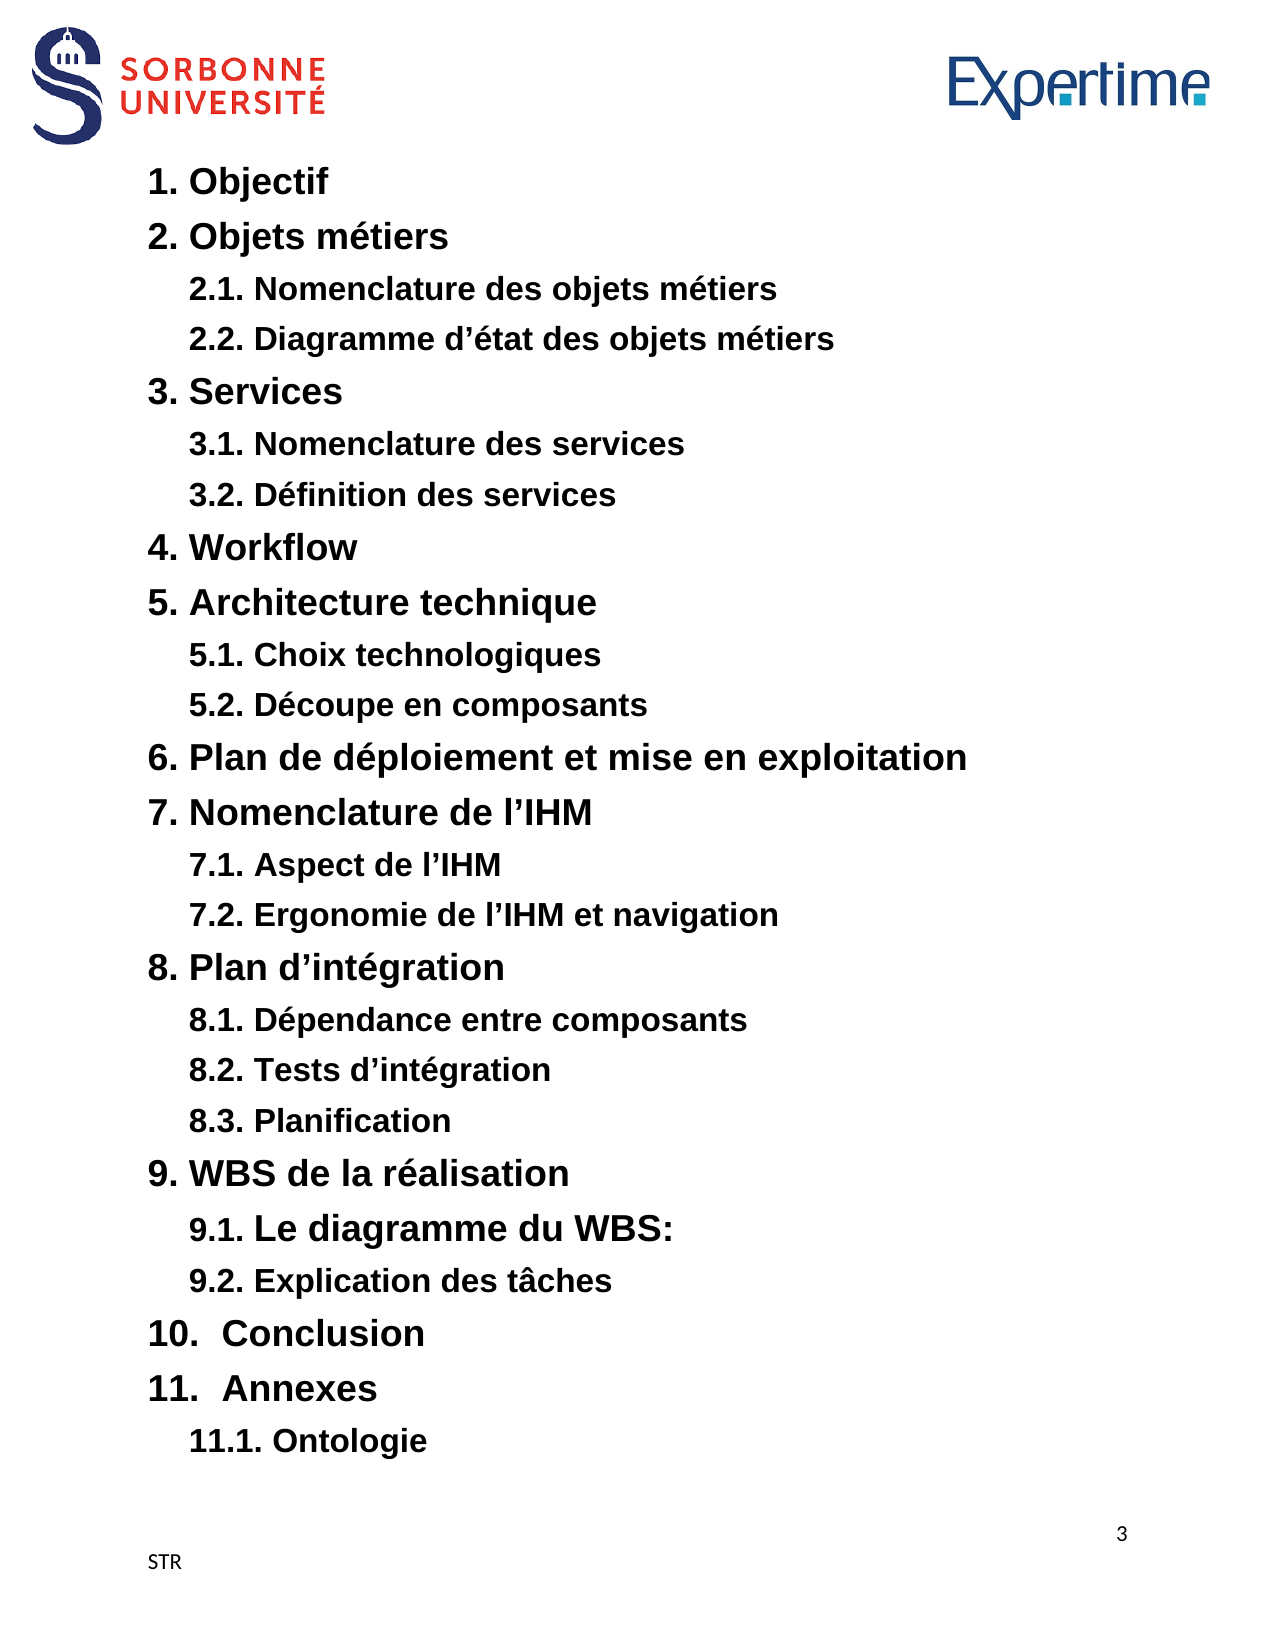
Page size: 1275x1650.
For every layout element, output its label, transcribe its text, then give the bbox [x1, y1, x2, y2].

subtitle Objets métiers [147, 214, 1127, 257]
subtitle WBS de la réalisation [147, 1151, 1127, 1194]
subtitle Découpe en composants [189, 685, 1127, 723]
subtitle Ontologie [189, 1421, 1127, 1459]
subtitle Aspect de l’IHM [189, 845, 1127, 883]
subtitle Workflow [147, 525, 1127, 568]
subtitle Nomenclature des services [189, 424, 1127, 463]
subtitle Le diagramme du WBS: [189, 1206, 1127, 1249]
subtitle Plan d’intégration [147, 945, 1127, 988]
subtitle Conclusion [147, 1311, 1127, 1354]
picture [31, 26, 325, 145]
subtitle Définition des services [189, 475, 1127, 513]
subtitle Nomenclature des objets métiers [189, 269, 1127, 308]
subtitle Objectif [147, 159, 1127, 202]
subtitle Tests d’intégration [189, 1050, 1127, 1089]
subtitle Dépendance entre composants [189, 1000, 1127, 1039]
subtitle Services [147, 369, 1127, 413]
subtitle Diagramme d’état des objets métiers [189, 319, 1127, 358]
subtitle Plan de déploiement et mise en exploitation [147, 735, 1127, 778]
picture [945, 52, 1210, 120]
subtitle Architecture technique [147, 580, 1127, 623]
subtitle Nomenclature de l’IHM [147, 790, 1127, 833]
subtitle Choix technologiques [189, 635, 1127, 673]
subtitle Planification [189, 1101, 1127, 1139]
subtitle Ergonomie de l’IHM et navigation [189, 895, 1127, 933]
subtitle Annexes [147, 1366, 1127, 1409]
subtitle Explication des tâches [189, 1261, 1127, 1299]
